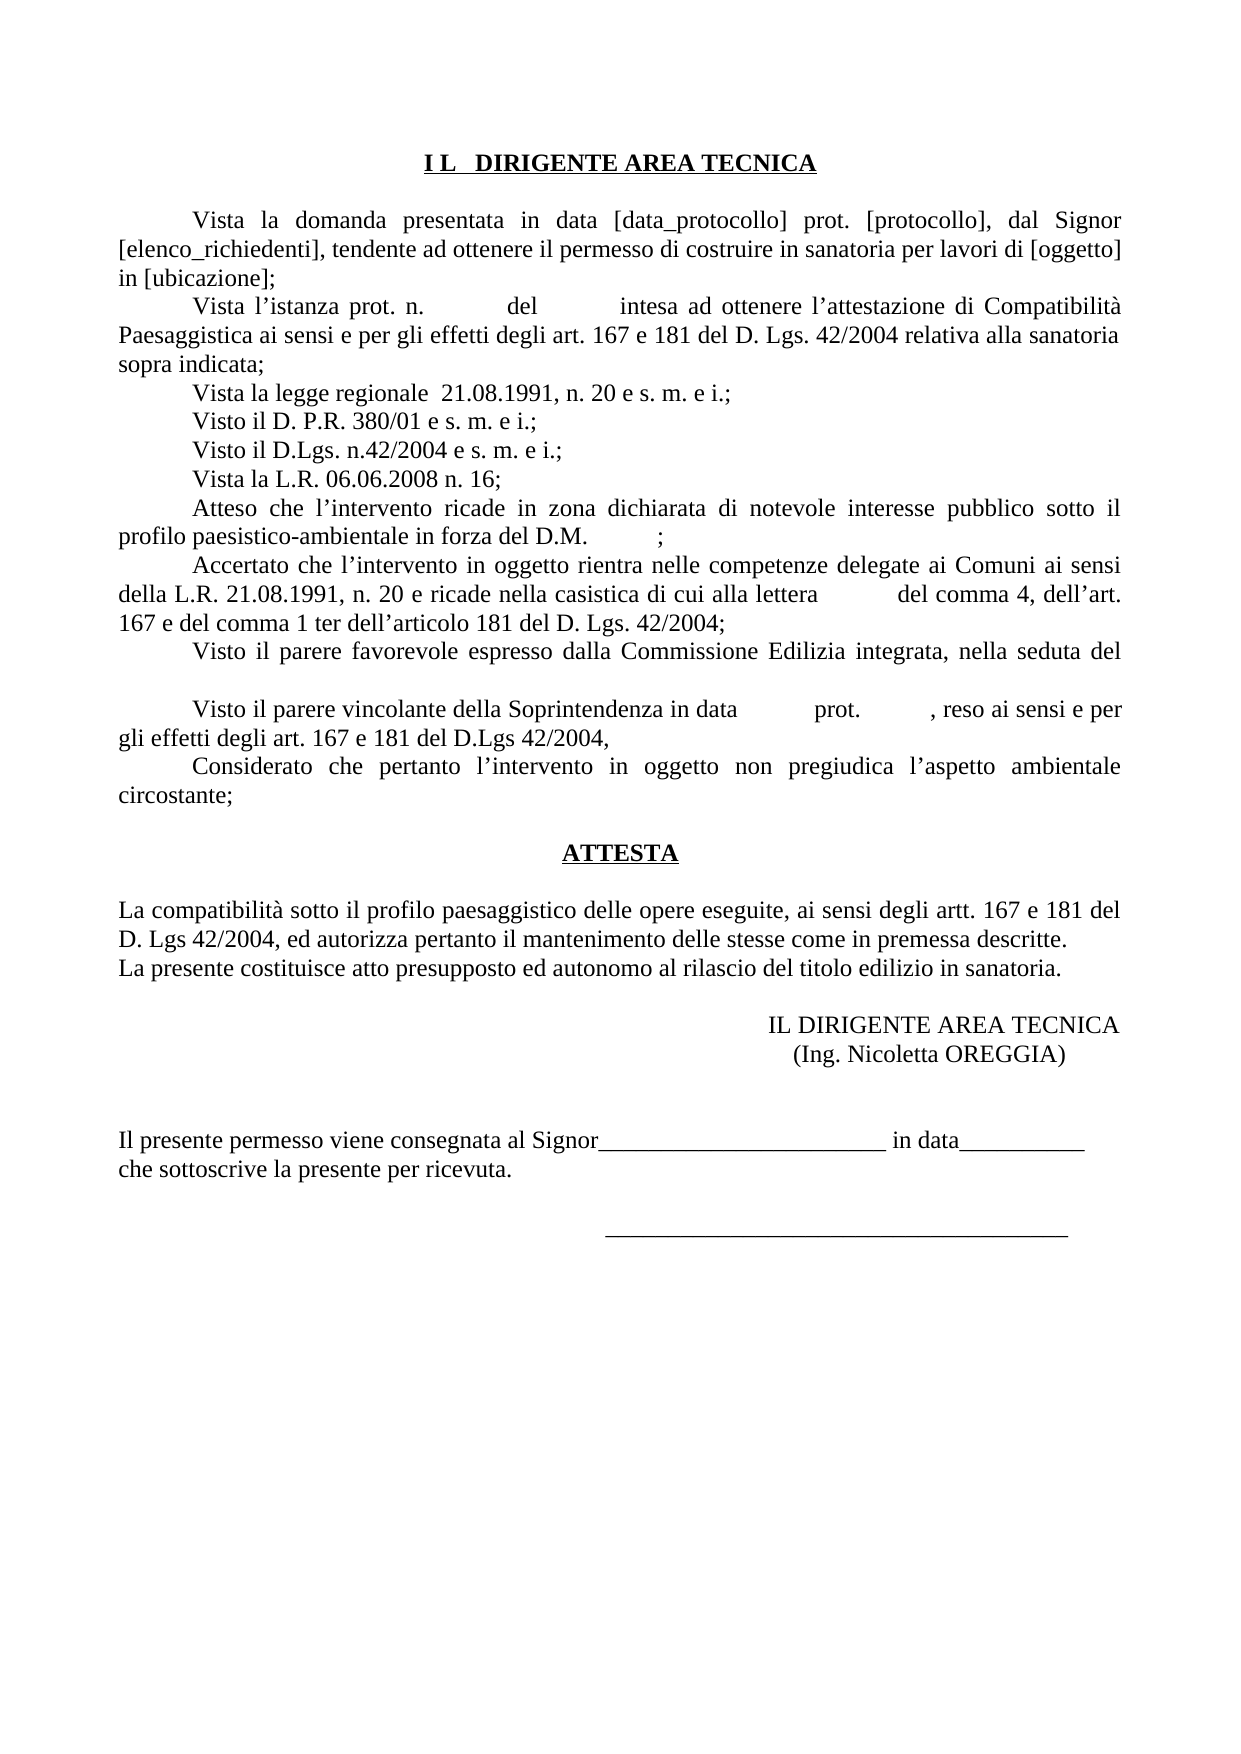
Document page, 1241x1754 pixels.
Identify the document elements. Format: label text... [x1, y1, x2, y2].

text IL DIRIGENTE AREA TECNICA [118, 1010, 1122, 1039]
text Vista l’istanza prot. n. del intesa ad ottenere l’attestazione di Compatibilità Paesaggistica ai sensi e per gli effetti degli art. 167 e 181 del D. Lgs. 42/2004 relativa alla sanatoria sopra indicata; [118, 291, 1122, 378]
subtitle ATTESTA [118, 838, 1122, 866]
text Visto il D.Lgs. n.42/2004 e s. m. e i.; [118, 435, 1122, 464]
text Considerato che pertanto l’intervento in oggetto non pregiudica l’aspetto ambientale circostante; [118, 751, 1122, 809]
text La compatibilità sotto il profilo paesaggistico delle opere eseguite, ai sensi degli artt. 167 e 181 del D. Lgs 42/2004, ed autorizza pertanto il mantenimento delle stesse come in premessa descritte. [118, 895, 1122, 953]
text Accertato che l’intervento in oggetto rientra nelle competenze delegate ai Comuni ai sensi della L.R. 21.08.1991, n. 20 e ricade nella casistica di cui alla lettera del comma 4, dell’art. 167 e del comma 1 ter dell’articolo 181 del D. Lgs. 42/2004; [118, 550, 1122, 636]
text Vista la legge regionale 21.08.1991, n. 20 e s. m. e i.; [118, 378, 1122, 406]
text Visto il parere favorevole espresso dalla Commissione Edilizia integrata, nella seduta del [118, 636, 1122, 694]
text La presente costituisce atto presupposto ed autonomo al rilascio del titolo edilizio in sanatoria. [118, 953, 1122, 981]
text I L DIRIGENTE AREA TECNICA [118, 148, 1122, 176]
text Vista la L.R. 06.06.2008 n. 16; [118, 464, 1122, 493]
text Visto il D. P.R. 380/01 e s. m. e i.; [118, 406, 1122, 435]
text _____________________________________ [118, 1211, 1122, 1240]
text (Ing. Nicoletta OREGGIA) [118, 1039, 1122, 1068]
text Il presente permesso viene consegnata al Signor_______________________ in data__________ che sottoscrive la presente per ricevuta. [118, 1125, 1122, 1183]
text Visto il parere vincolante della Soprintendenza in data prot. , reso ai sensi e per gli effetti degli art. 167 e 181 del D.Lgs 42/2004, [118, 694, 1122, 751]
text Atteso che l’intervento ricade in zona dichiarata di notevole interesse pubblico sotto il profilo paesistico-ambientale in forza del D.M. ; [118, 493, 1122, 550]
text Vista la domanda presentata in data [data_protocollo] prot. [protocollo], dal Signor [elenco_richiedenti], tendente ad ottenere il permesso di costruire in sanatoria per lavori di [oggetto] in [ubicazione]; [118, 205, 1122, 291]
